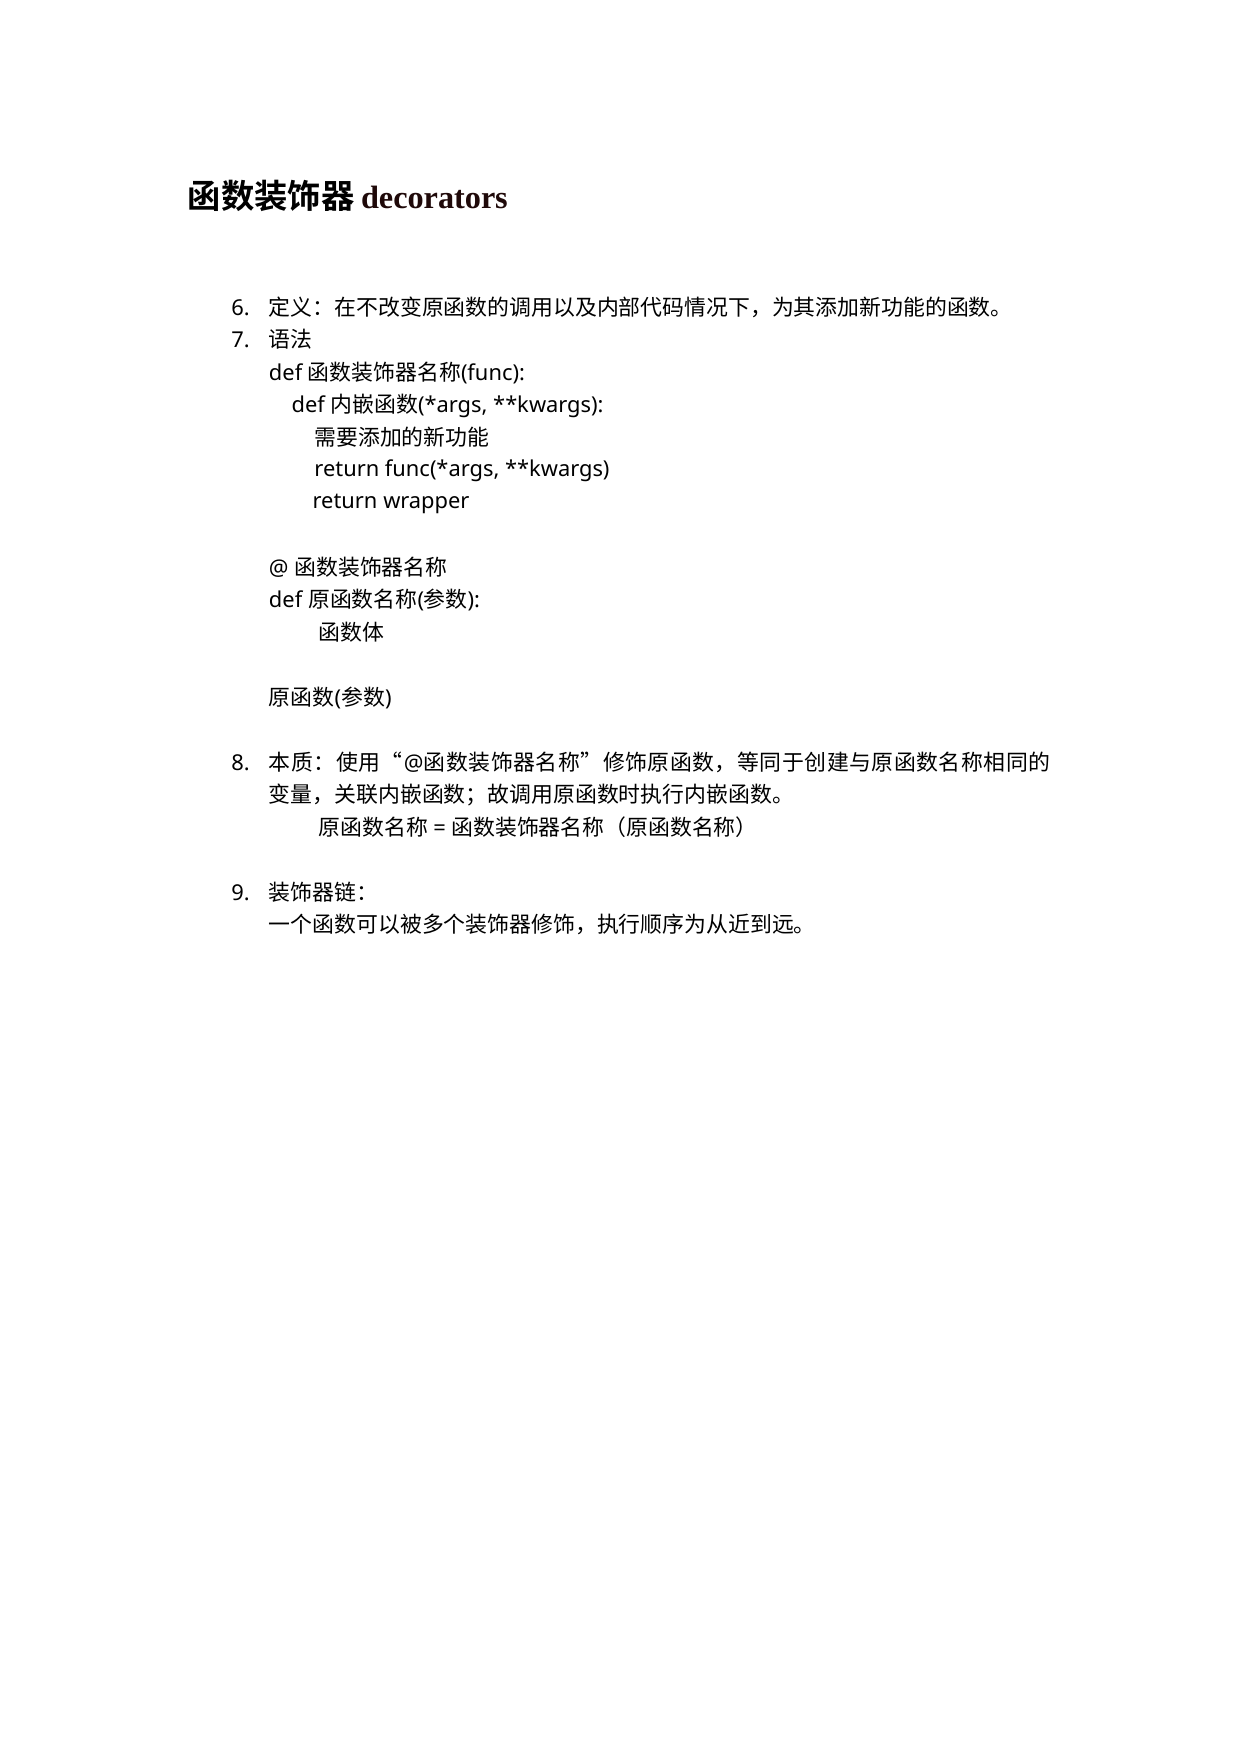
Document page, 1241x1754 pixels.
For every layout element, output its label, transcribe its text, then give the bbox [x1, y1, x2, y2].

list 需要添加的新功能 [225, 419, 1053, 452]
list def 内嵌函数(*args, **kwargs): [225, 387, 1053, 419]
list return wrapper [269, 484, 1053, 517]
list return func(*args, **kwargs) [225, 452, 1053, 484]
list def 函数装饰器名称(func): [225, 354, 1053, 387]
list 函数体 [269, 614, 1053, 647]
list 定义：在不改变原函数的调用以及内部代码情况下，为其添加新功能的函数。 [231, 289, 1053, 322]
text 原函数名称 = 函数装饰器名称（原函数名称） [187, 809, 1053, 842]
list 装饰器链： [231, 874, 1053, 907]
list 本质：使用“@函数装饰器名称”修饰原函数，等同于创建与原函数名称相同的变量，关联内嵌函数；故调用原函数时执行内嵌函数。 [231, 744, 1053, 809]
list 一个函数可以被多个装饰器修饰，执行顺序为从近到远。 [269, 907, 1053, 939]
list def 原函数名称(参数): [269, 582, 1053, 614]
list 语法 [231, 322, 1053, 354]
list @ 函数装饰器名称 [269, 549, 1053, 582]
subtitle 函数装饰器decorators [187, 162, 1053, 227]
list 原函数(参数) [269, 679, 1053, 712]
